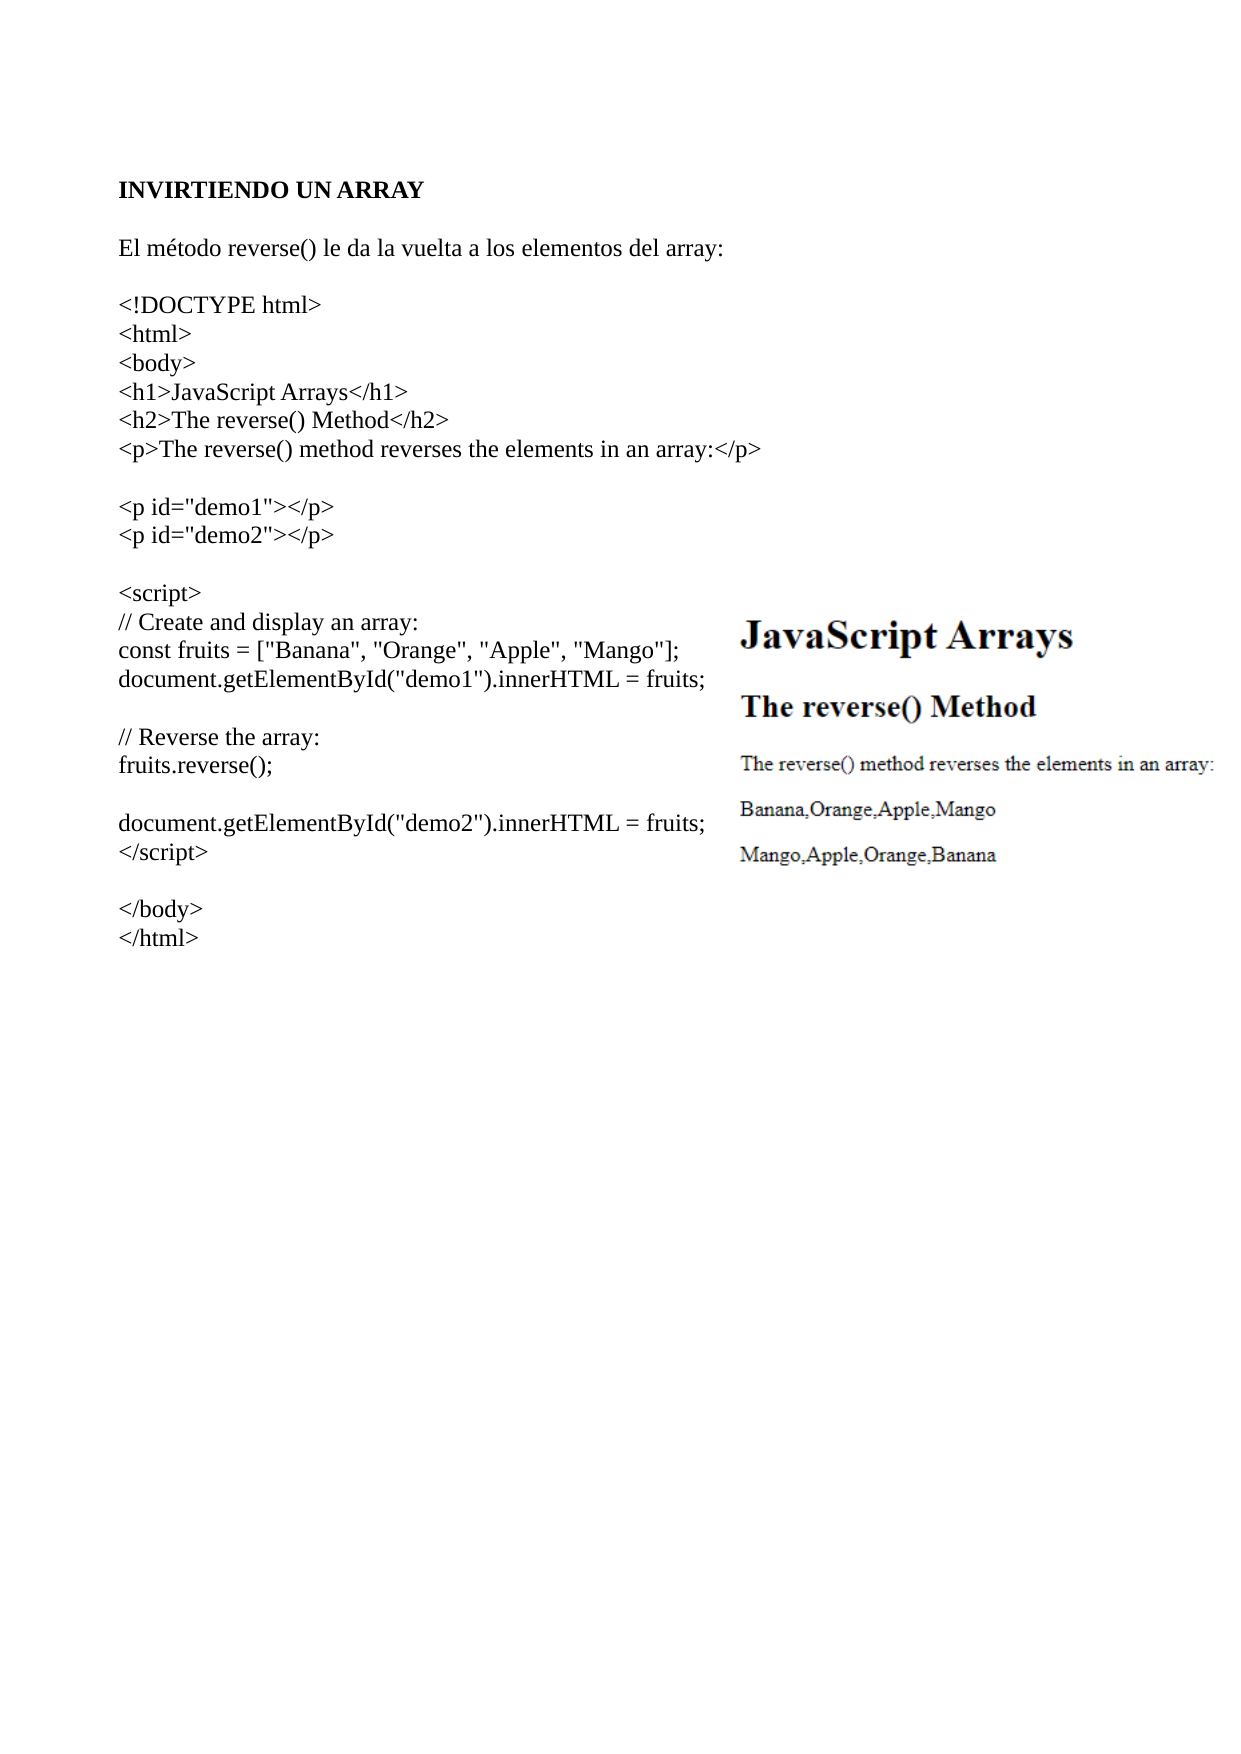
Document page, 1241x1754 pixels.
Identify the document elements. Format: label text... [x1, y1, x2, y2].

text <p>The reverse() method reverses the elements in an array:</p> [118, 434, 1122, 463]
text document.getElementById("demo2").innerHTML = fruits; [118, 808, 736, 837]
text <script> [118, 578, 1122, 607]
text // Create and display an array: [118, 607, 1122, 636]
text // Reverse the array: [118, 722, 736, 751]
text <!DOCTYPE html> [118, 291, 1122, 319]
picture [736, 611, 1217, 875]
text <h1>JavaScript Arrays</h1> [118, 377, 1122, 406]
text </script> [118, 837, 736, 866]
text <html> [118, 319, 1122, 348]
text fruits.reverse(); [118, 751, 736, 779]
text INVIRTIENDO UN ARRAY [118, 176, 1122, 204]
text </html> [118, 923, 1122, 952]
text <h2>The reverse() Method</h2> [118, 406, 1122, 434]
text </body> [118, 894, 1122, 923]
text const fruits = ["Banana", "Orange", "Apple", "Mango"]; [118, 636, 736, 664]
text El método reverse() le da la vuelta a los elementos del array: [118, 233, 1122, 262]
text document.getElementById("demo1").innerHTML = fruits; [118, 664, 736, 693]
text <p id="demo1"></p> [118, 492, 1122, 521]
text <body> [118, 348, 1122, 377]
text <p id="demo2"></p> [118, 521, 1122, 549]
